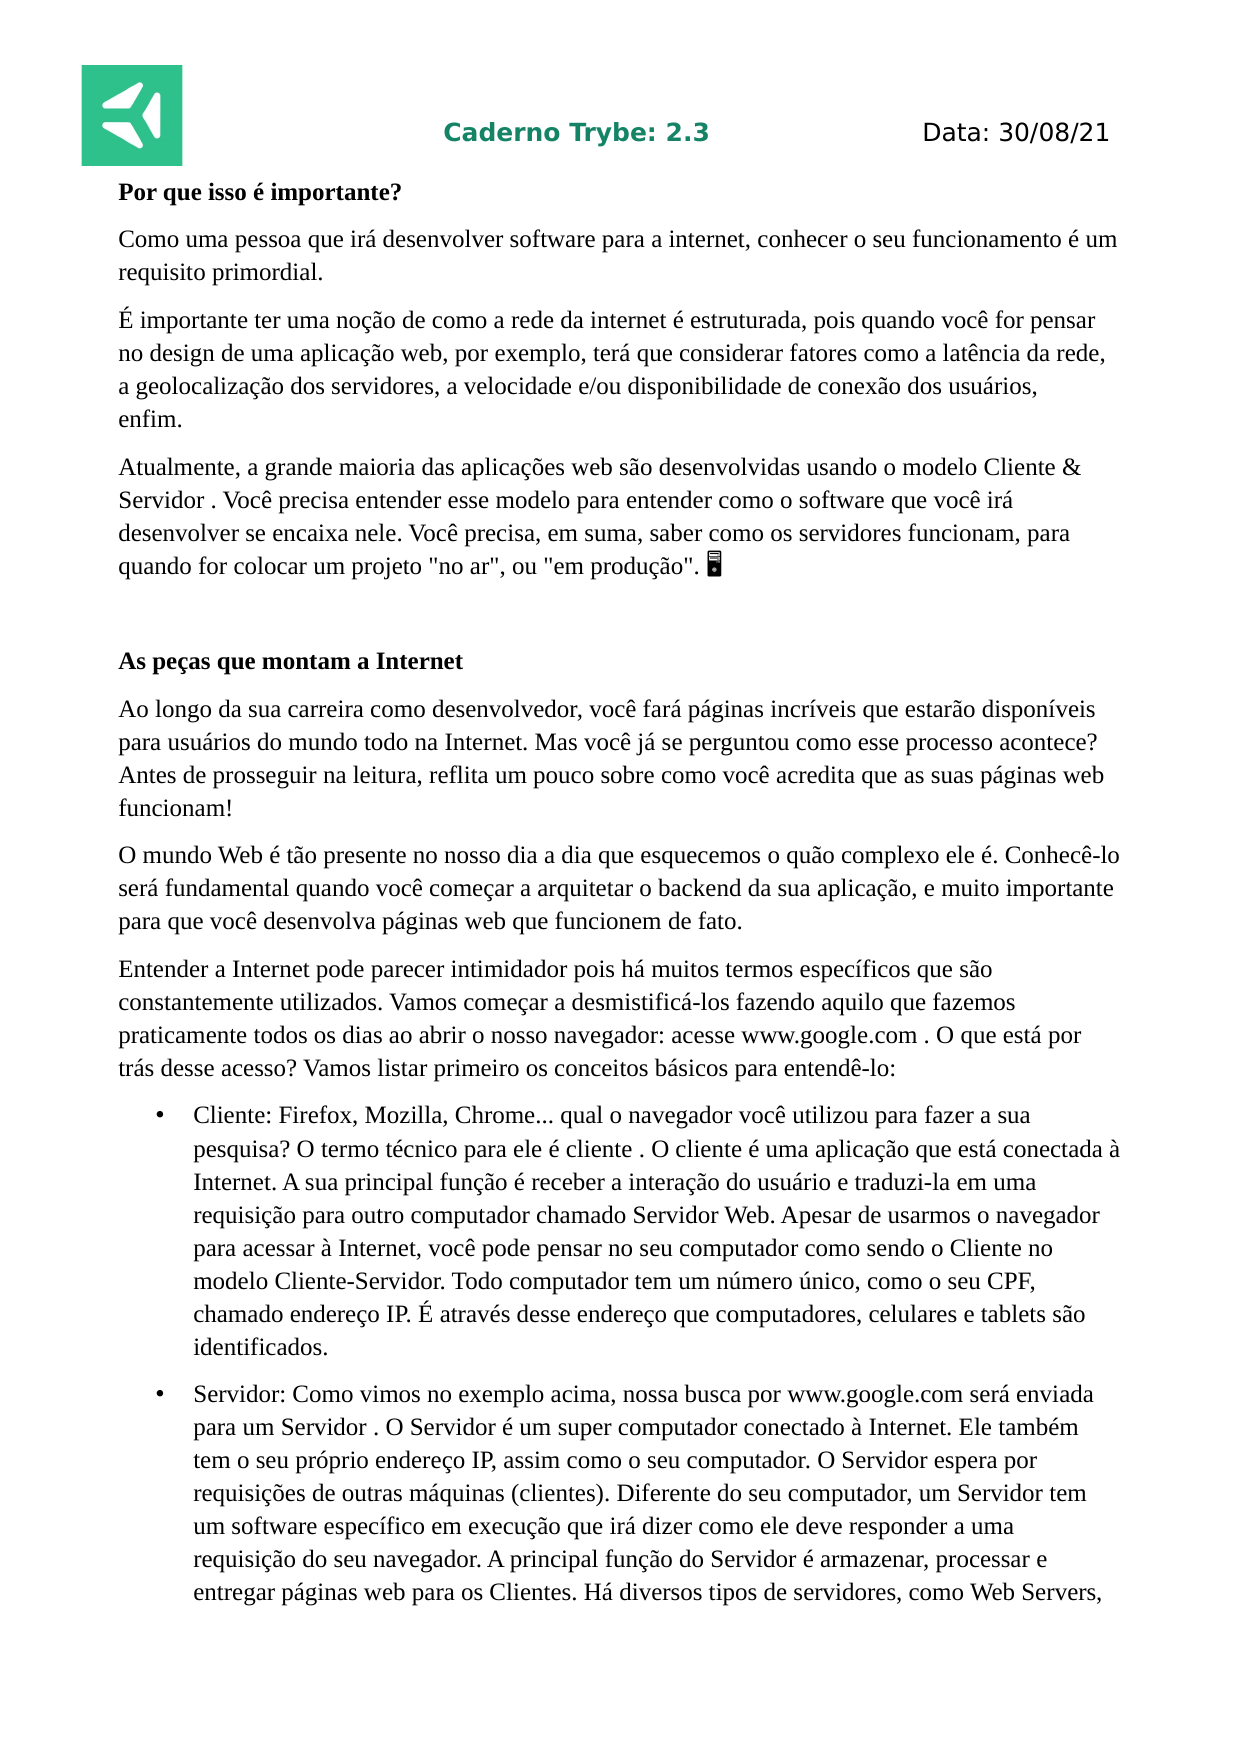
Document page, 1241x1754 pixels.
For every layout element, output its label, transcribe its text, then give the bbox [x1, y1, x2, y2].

text Por que isso é importante? [118, 177, 1122, 206]
text Atualmente, a grande maioria das aplicações web são desenvolvidas usando o modelo Cliente & Servidor . Você precisa entender esse modelo para entender como o software que você irá desenvolver se encaixa nele. Você precisa, em suma, saber como os servidores funcionam, para quando for colocar um projeto "no ar", ou "em produção". 🖥 [118, 452, 1122, 579]
text As peças que montam a Internet [118, 646, 1122, 675]
list Cliente: Firefox, Mozilla, Chrome... qual o navegador você utilizou para fazer a sua pesquisa? O termo técnico para ele é cliente . O cliente é uma aplicação que está conectada à Internet. A sua principal função é receber a interação do usuário e traduzi-la em uma requisição para outro computador chamado Servidor Web. Apesar de usarmos o navegador para acessar à Internet, você pode pensar no seu computador como sendo o Cliente no modelo Cliente-Servidor. Todo computador tem um número único, como o seu CPF, chamado endereço IP. É através desse endereço que computadores, celulares e tablets são identificados. [156, 1101, 1122, 1361]
text O mundo Web é tão presente no nosso dia a dia que esquecemos o quão complexo ele é. Conhecê-lo será fundamental quando você começar a arquitetar o backend da sua aplicação, e muito importante para que você desenvolva páginas web que funcionem de fato. [118, 840, 1122, 935]
text Como uma pessoa que irá desenvolver software para a internet, conhecer o seu funcionamento é um requisito primordial. [118, 224, 1122, 286]
text Entender a Internet pode parecer intimidador pois há muitos termos específicos que são constantemente utilizados. Vamos começar a desmistificá-los fazendo aquilo que fazemos praticamente todos os dias ao abrir o nosso navegador: acesse www.google.com . O que está por trás desse acesso? Vamos listar primeiro os conceitos básicos para entendê-lo: [118, 954, 1122, 1082]
text É importante ter uma noção de como a rede da internet é estruturada, pois quando você for pensar no design de uma aplicação web, por exemplo, terá que considerar fatores como a latência da rede, a geolocalização dos servidores, a velocidade e/ou disponibilidade de conexão dos usuários, enfim. 🔮 [118, 305, 1122, 433]
picture [81, 65, 183, 166]
text Ao longo da sua carreira como desenvolvedor, você fará páginas incríveis que estarão disponíveis para usuários do mundo todo na Internet. Mas você já se perguntou como esse processo acontece? Antes de prosseguir na leitura, reflita um pouco sobre como você acredita que as suas páginas web funcionam! [118, 694, 1122, 821]
list Servidor: Como vimos no exemplo acima, nossa busca por www.google.com será enviada para um Servidor . O Servidor é um super computador conectado à Internet. Ele também tem o seu próprio endereço IP, assim como o seu computador. O Servidor espera por requisições de outras máquinas (clientes). Diferente do seu computador, um Servidor tem um software específico em execução que irá dizer como ele deve responder a uma requisição do seu navegador. A principal função do Servidor é armazenar, processar e entregar páginas web para os Clientes. Há diversos tipos de servidores, como Web Servers, [156, 1379, 1122, 1606]
